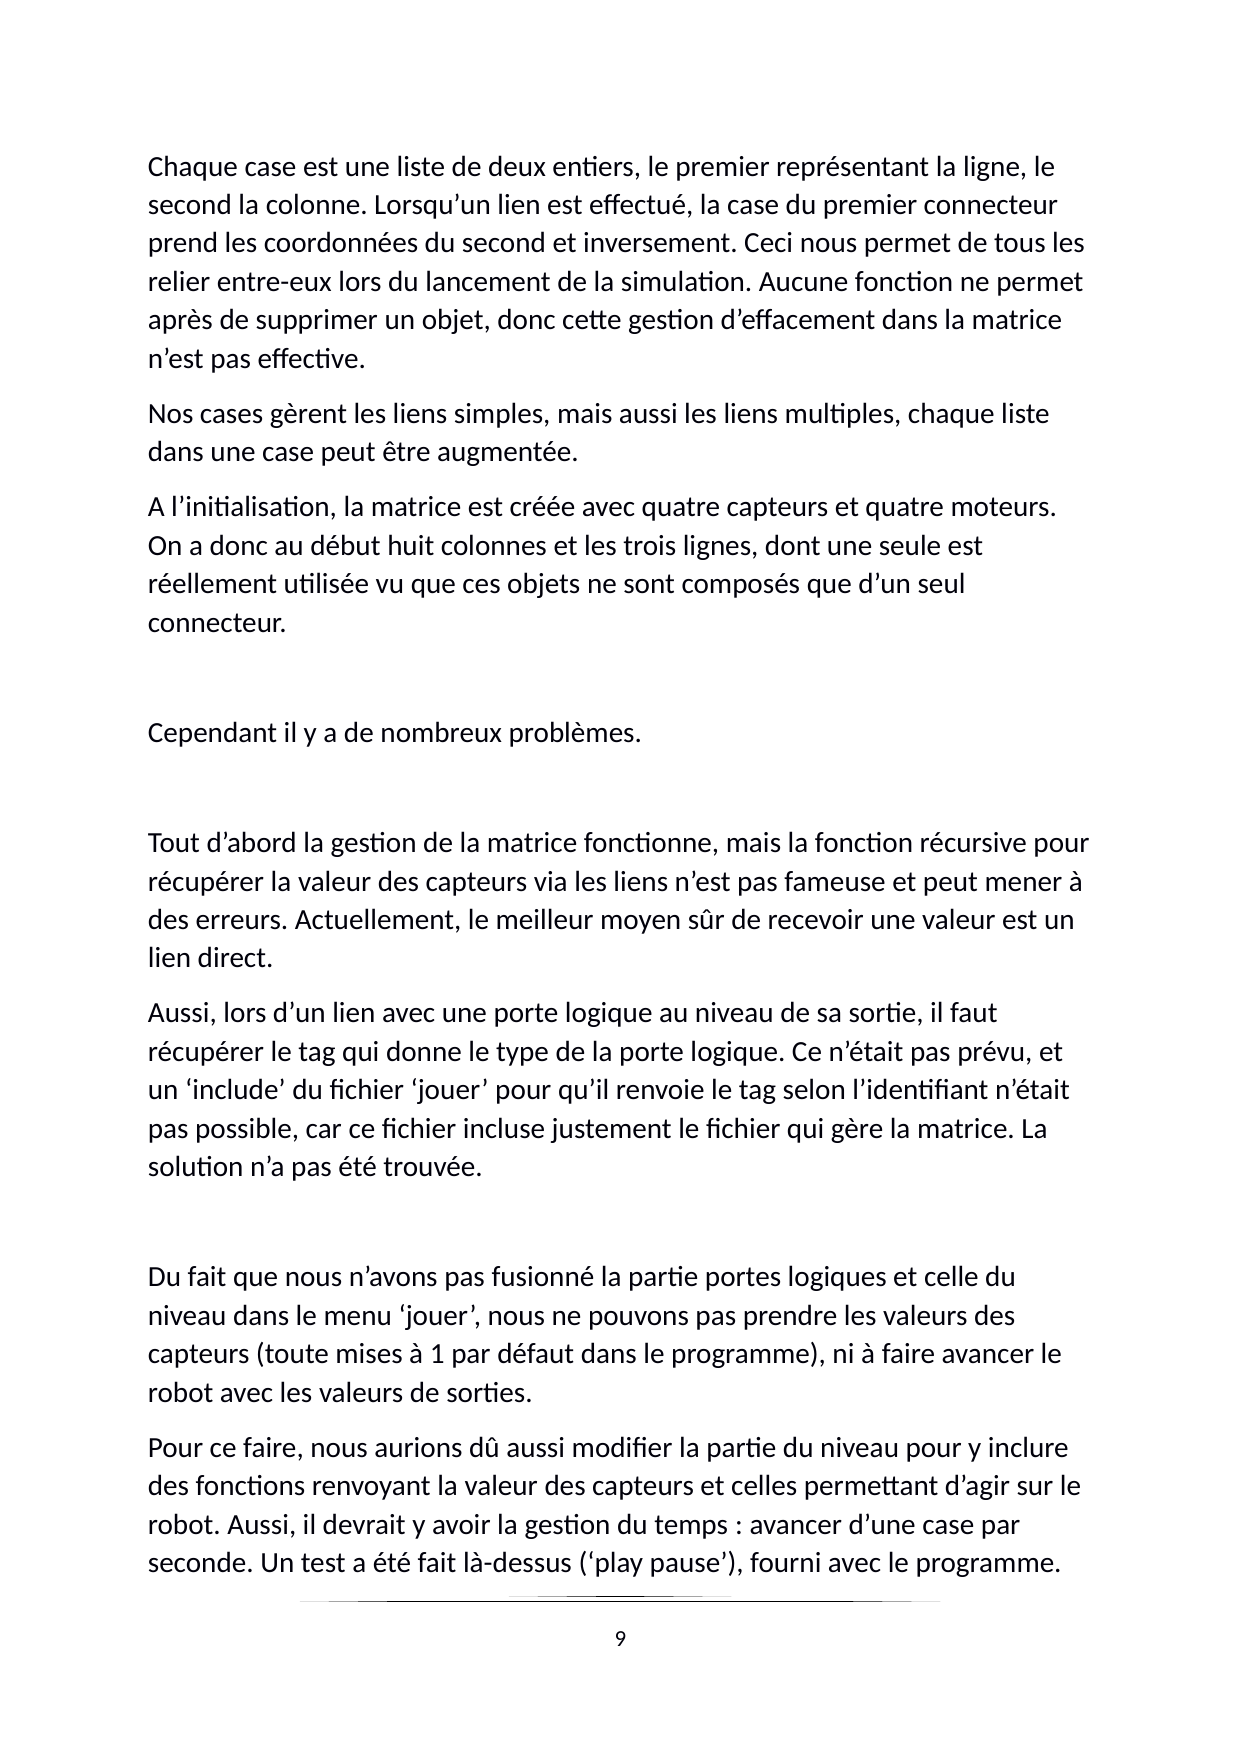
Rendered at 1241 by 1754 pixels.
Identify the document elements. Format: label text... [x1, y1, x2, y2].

text Chaque case est une liste de deux entiers, le premier représentant la ligne, le second la colonne. Lorsqu’un lien est effectué, la case du premier connecteur prend les coordonnées du second et inversement. Ceci nous permet de tous les relier entre-eux lors du lancement de la simulation. Aucune fonction ne permet après de supprimer un objet, donc cette gestion d’effacement dans la matrice n’est pas effective. [148, 148, 1093, 375]
text Aussi, lors d’un lien avec une porte logique au niveau de sa sortie, il faut récupérer le tag qui donne le type de la porte logique. Ce n’était pas prévu, et un ‘include’ du fichier ‘jouer’ pour qu’il renvoie le tag selon l’identifiant n’était pas possible, car ce fichier incluse justement le fichier qui gère la matrice. La solution n’a pas été trouvée. [148, 994, 1093, 1184]
text Nos cases gèrent les liens simples, mais aussi les liens multiples, chaque liste dans une case peut être augmentée. [148, 395, 1093, 469]
text Tout d’abord la gestion de la matrice fonctionne, mais la fonction récursive pour récupérer la valeur des capteurs via les liens n’est pas fameuse et peut mener à des erreurs. Actuellement, le meilleur moyen sûr de recevoir une valeur est un lien direct. [148, 824, 1093, 975]
text Cependant il y a de nombreux problèmes. [148, 714, 1093, 749]
text A l’initialisation, la matrice est créée avec quatre capteurs et quatre moteurs. On a donc au début huit colonnes et les trois lignes, dont une seule est réellement utilisée vu que ces objets ne sont composés que d’un seul connecteur. [148, 488, 1093, 639]
text Pour ce faire, nous aurions dû aussi modifier la partie du niveau pour y inclure des fonctions renvoyant la valeur des capteurs et celles permettant d’agir sur le robot. Aussi, il devrait y avoir la gestion du temps : avancer d’une case par seconde. Un test a été fait là-dessus (‘play pause’), fourni avec le programme. [148, 1429, 1093, 1580]
text Du fait que nous n’avons pas fusionné la partie portes logiques et celle du niveau dans le menu ‘jouer’, nous ne pouvons pas prendre les valeurs des capteurs (toute mises à 1 par défaut dans le programme), ni à faire avancer le robot avec les valeurs de sorties. [148, 1258, 1093, 1409]
